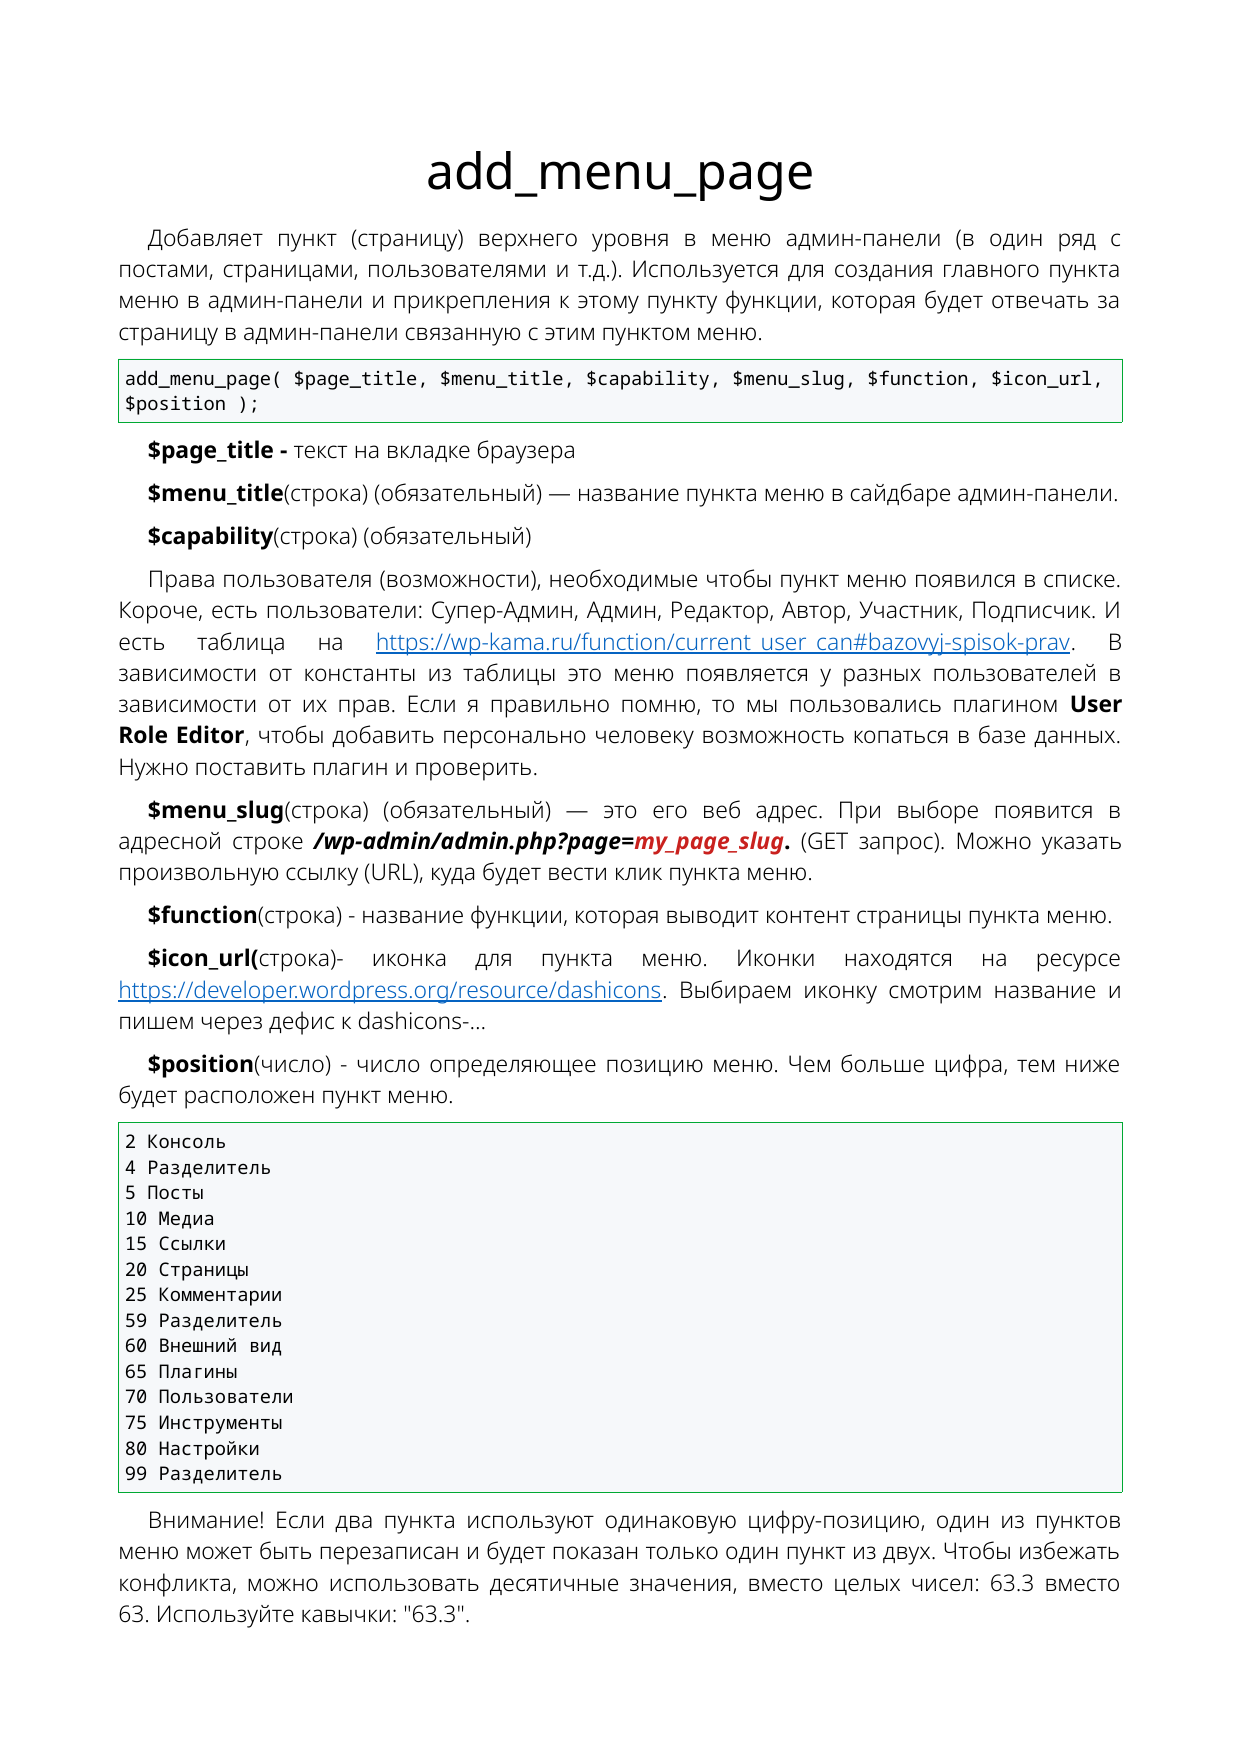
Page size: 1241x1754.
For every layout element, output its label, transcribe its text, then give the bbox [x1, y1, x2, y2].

text 10 Медиа [119, 1199, 1122, 1224]
text $menu_title(строка) (обязательный) — название пункта меню в сайдбаре админ-панели. [118, 477, 1122, 508]
text 5 Посты [119, 1173, 1122, 1199]
text 60 Внешний вид [119, 1326, 1122, 1352]
text $page_title - текст на вкладке браузера [118, 434, 1122, 465]
subtitle add_menu_page [118, 136, 1122, 204]
text 59 Разделитель [119, 1301, 1122, 1326]
text 99 Разделитель [119, 1454, 1122, 1492]
text 70 Пользователи [119, 1377, 1122, 1403]
text 2 Консоль [119, 1123, 1122, 1148]
text $capability(строка) (обязательный) [118, 520, 1122, 551]
text 4 Разделитель [119, 1148, 1122, 1173]
text $icon_url(строка)- иконка для пункта меню. Иконки находятся на ресурсе https://developer.wordpress.org/resource/dashicons. Выбираем иконку смотрим название и пишем через дефис к dashicons-... [118, 942, 1122, 1036]
text Права пользователя (возможности), необходимые чтобы пункт меню появился в списке. Короче, есть пользователи: Супер-Админ, Админ, Редактор, Автор, Участник, Подписчик. И есть таблица на https://wp-kama.ru/function/current_user_can#bazovyj-spisok-prav. В зависимости от константы из таблицы это меню появляется у разных пользователей в зависимости от их прав. Если я правильно помню, то мы пользовались плагином User Role Editor, чтобы добавить персонально человеку возможность копаться в базе данных. Нужно поставить плагин и проверить. [118, 563, 1122, 782]
text 25 Комментарии [119, 1275, 1122, 1301]
text $function(строка) - название функции, которая выводит контент страницы пункта меню. [118, 899, 1122, 931]
text 15 Ссылки [119, 1224, 1122, 1250]
text 20 Страницы [119, 1250, 1122, 1275]
text Добавляет пункт (страницу) верхнего уровня в меню админ-панели (в один ряд с постами, страницами, пользователями и т.д.). Используется для создания главного пункта меню в админ-панели и прикрепления к этому пункту функции, которая будет отвечать за страницу в админ-панели связанную с этим пунктом меню. [118, 222, 1122, 347]
text $position(число) - число определяющее позицию меню. Чем больше цифра, тем ниже будет расположен пункт меню. [118, 1048, 1122, 1110]
text $menu_slug(строка) (обязательный) — это его веб адрес. При выборе появится в адресной строке /wp-admin/admin.php?page=my_page_slug. (GET запрос). Можно указать произвольную ссылку (URL), куда будет вести клик пункта меню. [118, 794, 1122, 887]
text 65 Плагины [119, 1352, 1122, 1377]
text Внимание! Если два пункта используют одинаковую цифру-позицию, один из пунктов меню может быть перезаписан и будет показан только один пункт из двух. Чтобы избежать конфликта, можно использовать десятичные значения, вместо целых чисел: 63.3 вместо 63. Используйте кавычки: "63.3". [118, 1504, 1122, 1629]
text add_menu_page( $page_title, $menu_title, $capability, $menu_slug, $function, $icon_url, $position ); [119, 360, 1122, 422]
text 80 Настройки [119, 1428, 1122, 1454]
text 75 Инструменты [119, 1403, 1122, 1428]
